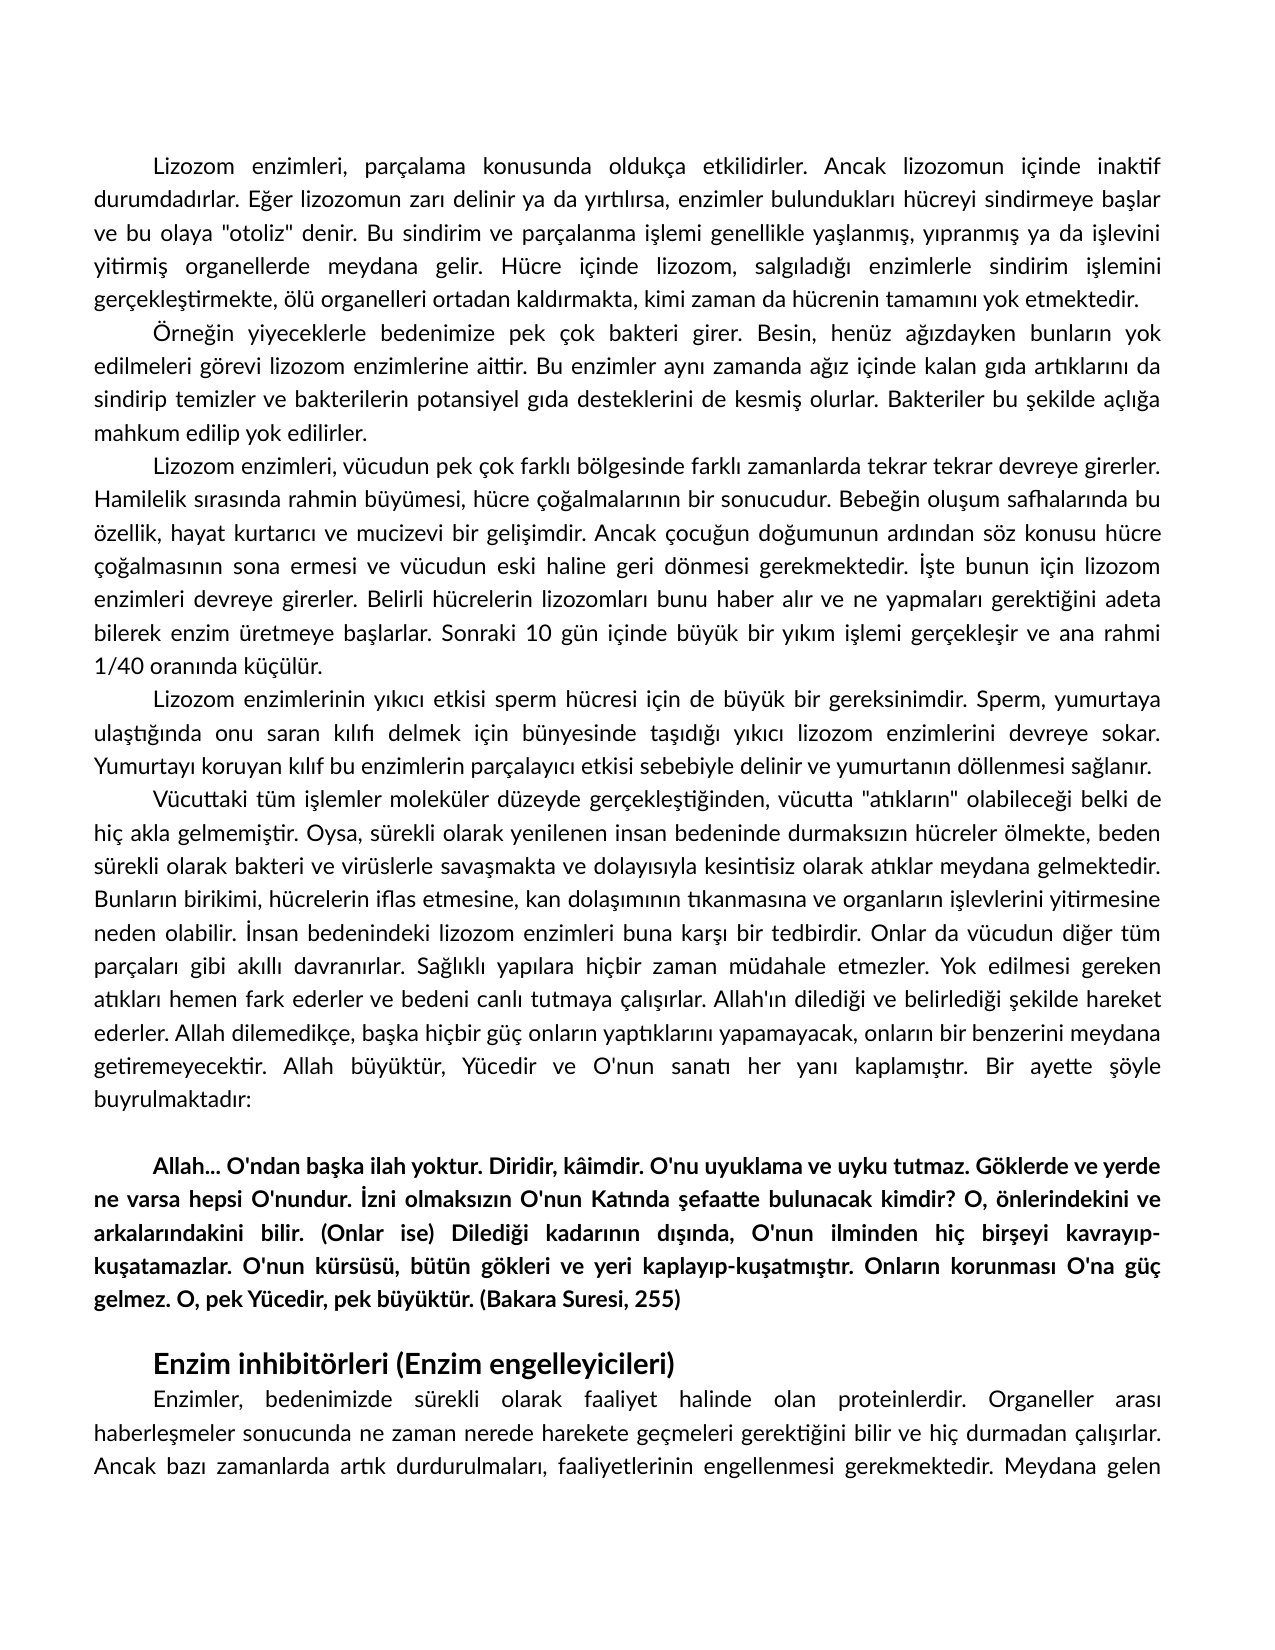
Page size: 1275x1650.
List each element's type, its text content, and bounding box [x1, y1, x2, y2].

text Lizozom enzimleri, parçalama konusunda oldukça etkilidirler. Ancak lizozomun içinde inaktif durumdadırlar. Eğer lizozomun zarı delinir ya da yırtılırsa, enzimler bulundukları hücreyi sindirmeye başlar ve bu olaya "otoliz" denir. Bu sindirim ve parçalanma işlemi genellikle yaşlanmış, yıpranmış ya da işlevini yitirmiş organellerde meydana gelir. Hücre içinde lizozom, salgıladığı enzimlerle sindirim işlemini gerçekleştirmekte, ölü organelleri ortadan kaldırmakta, kimi zaman da hücrenin tamamını yok etmektedir. [94, 148, 1162, 314]
text Enzimler, bedenimizde sürekli olarak faaliyet halinde olan proteinlerdir. Organeller arası haberleşmeler sonucunda ne zaman nerede harekete geçmeleri gerektiğini bilir ve hiç durmadan çalışırlar. Ancak bazı zamanlarda artık durdurulmaları, faaliyetlerinin engellenmesi gerekmektedir. Meydana gelen [94, 1381, 1162, 1481]
text Allah... O'ndan başka ilah yoktur. Diridir, kâimdir. O'nu uyuklama ve uyku tutmaz. Göklerde ve yerde ne varsa hepsi O'nundur. İzni olmaksızın O'nun Katında şefaatte bulunacak kimdir? O, önlerindekini ve arkalarındakini bilir. (Onlar ise) Dilediği kadarının dışında, O'nun ilminden hiç birşeyi kavrayıp-kuşatamazlar. O'nun kürsüsü, bütün gökleri ve yeri kaplayıp-kuşatmıştır. Onların korunması O'na güç gelmez. O, pek Yücedir, pek büyüktür. (Bakara Suresi, 255) [94, 1148, 1162, 1314]
text Enzim inhibitörleri (Enzim engelleyicileri) [94, 1348, 1162, 1381]
text Örneğin yiyeceklerle bedenimize pek çok bakteri girer. Besin, henüz ağızdayken bunların yok edilmeleri görevi lizozom enzimlerine aittir. Bu enzimler aynı zamanda ağız içinde kalan gıda artıklarını da sindirip temizler ve bakterilerin potansiyel gıda desteklerini de kesmiş olurlar. Bakteriler bu şekilde açlığa mahkum edilip yok edilirler. [94, 314, 1162, 448]
text Lizozom enzimlerinin yıkıcı etkisi sperm hücresi için de büyük bir gereksinimdir. Sperm, yumurtaya ulaştığında onu saran kılıfı delmek için bünyesinde taşıdığı yıkıcı lizozom enzimlerini devreye sokar. Yumurtayı koruyan kılıf bu enzimlerin parçalayıcı etkisi sebebiyle delinir ve yumurtanın döllenmesi sağlanır. [94, 681, 1162, 781]
text Lizozom enzimleri, vücudun pek çok farklı bölgesinde farklı zamanlarda tekrar tekrar devreye girerler. Hamilelik sırasında rahmin büyümesi, hücre çoğalmalarının bir sonucudur. Bebeğin oluşum safhalarında bu özellik, hayat kurtarıcı ve mucizevi bir gelişimdir. Ancak çocuğun doğumunun ardından söz konusu hücre çoğalmasının sona ermesi ve vücudun eski haline geri dönmesi gerekmektedir. İşte bunun için lizozom enzimleri devreye girerler. Belirli hücrelerin lizozomları bunu haber alır ve ne yapmaları gerektiğini adeta bilerek enzim üretmeye başlarlar. Sonraki 10 gün içinde büyük bir yıkım işlemi gerçekleşir ve ana rahmi 1/40 oranında küçülür. [94, 448, 1162, 681]
text Vücuttaki tüm işlemler moleküler düzeyde gerçekleştiğinden, vücutta "atıkların" olabileceği belki de hiç akla gelmemiştir. Oysa, sürekli olarak yenilenen insan bedeninde durmaksızın hücreler ölmekte, beden sürekli olarak bakteri ve virüslerle savaşmakta ve dolayısıyla kesintisiz olarak atıklar meydana gelmektedir. Bunların birikimi, hücrelerin iflas etmesine, kan dolaşımının tıkanmasına ve organların işlevlerini yitirmesine neden olabilir. İnsan bedenindeki lizozom enzimleri buna karşı bir tedbirdir. Onlar da vücudun diğer tüm parçaları gibi akıllı davranırlar. Sağlıklı yapılara hiçbir zaman müdahale etmezler. Yok edilmesi gereken atıkları hemen fark ederler ve bedeni canlı tutmaya çalışırlar. Allah'ın dilediği ve belirlediği şekilde hareket ederler. Allah dilemedikçe, başka hiçbir güç onların yaptıklarını yapamayacak, onların bir benzerini meydana getiremeyecektir. Allah büyüktür, Yücedir ve O'nun sanatı her yanı kaplamıştır. Bir ayette şöyle buyrulmaktadır: [94, 781, 1162, 1114]
